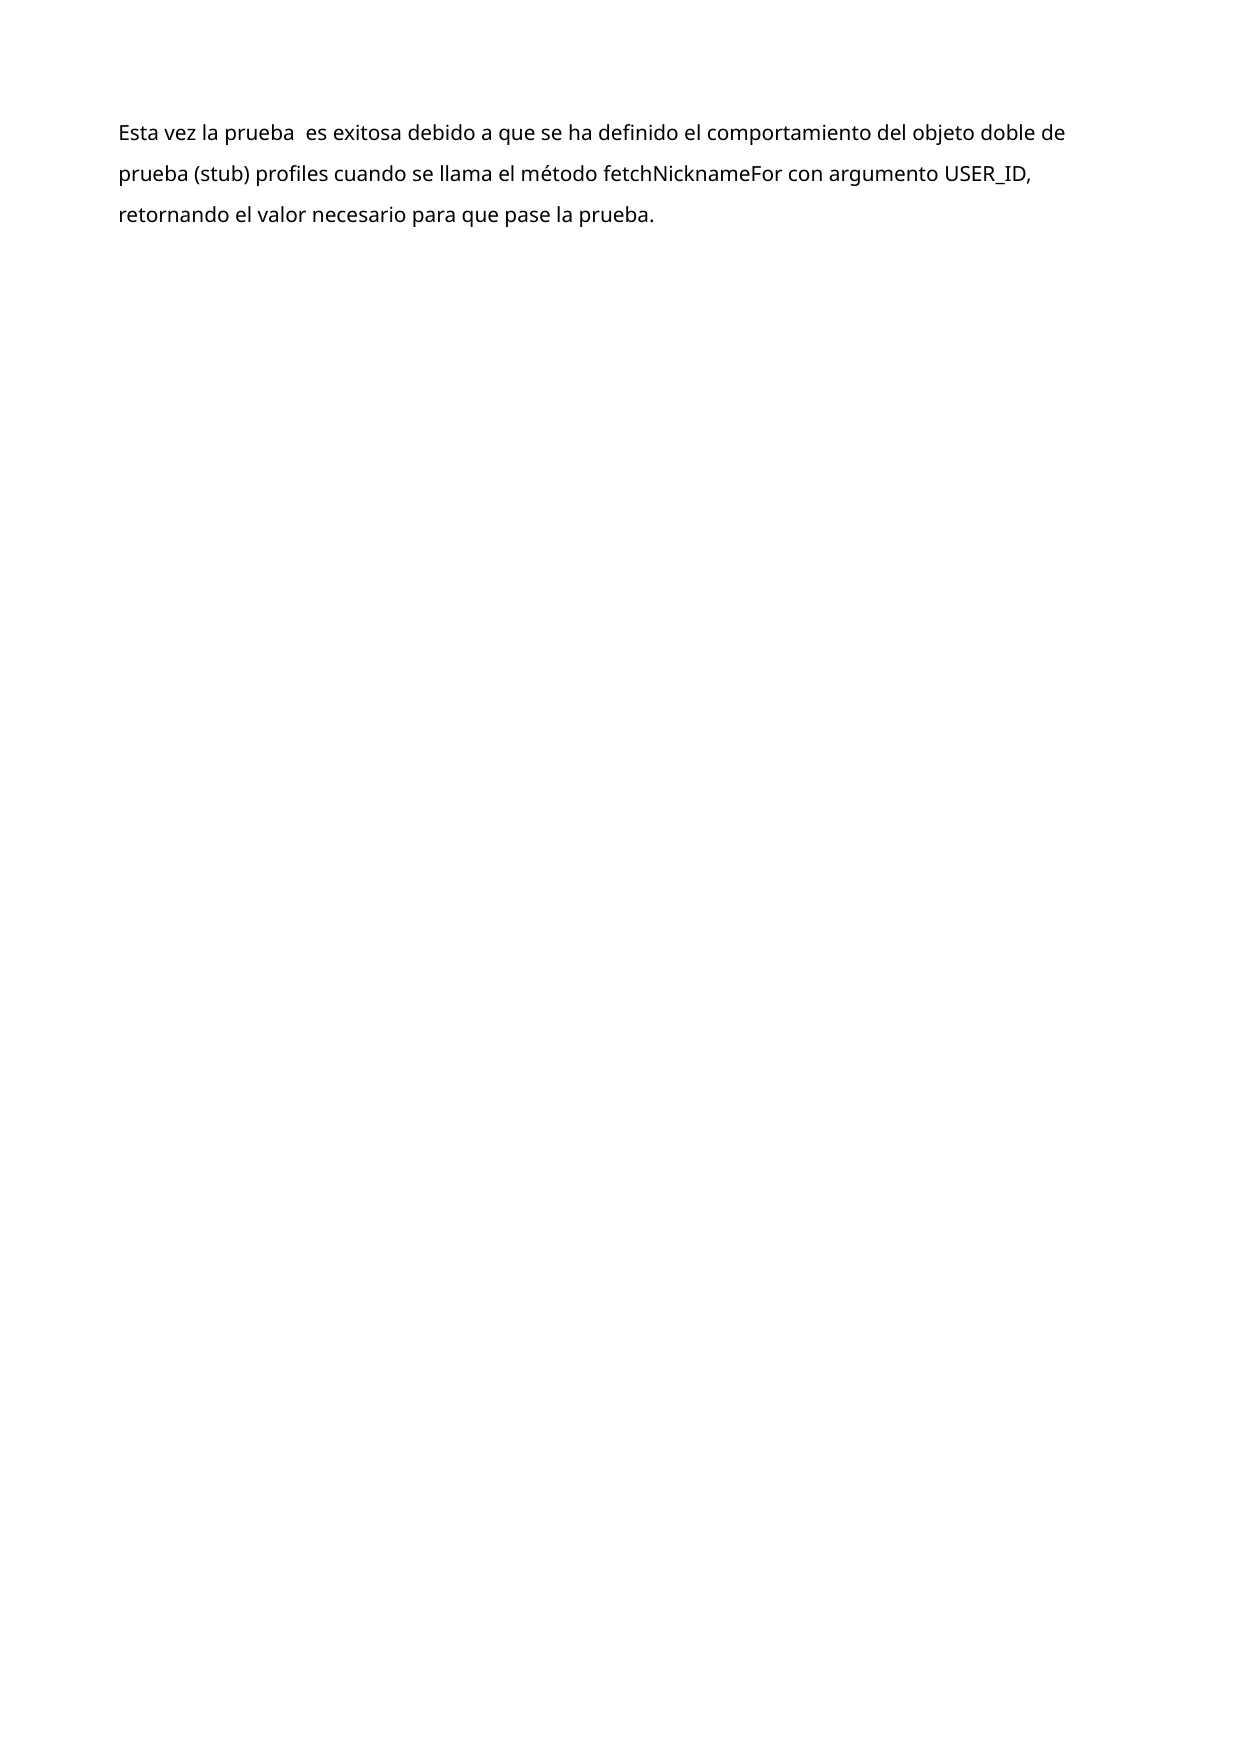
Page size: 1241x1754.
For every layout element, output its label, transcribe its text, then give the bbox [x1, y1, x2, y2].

text Esta vez la prueba es exitosa debido a que se ha definido el comportamiento del objeto doble de prueba (stub) profiles cuando se llama el método fetchNicknameFor con argumento USER_ID, retornando el valor necesario para que pase la prueba. [118, 118, 1122, 229]
